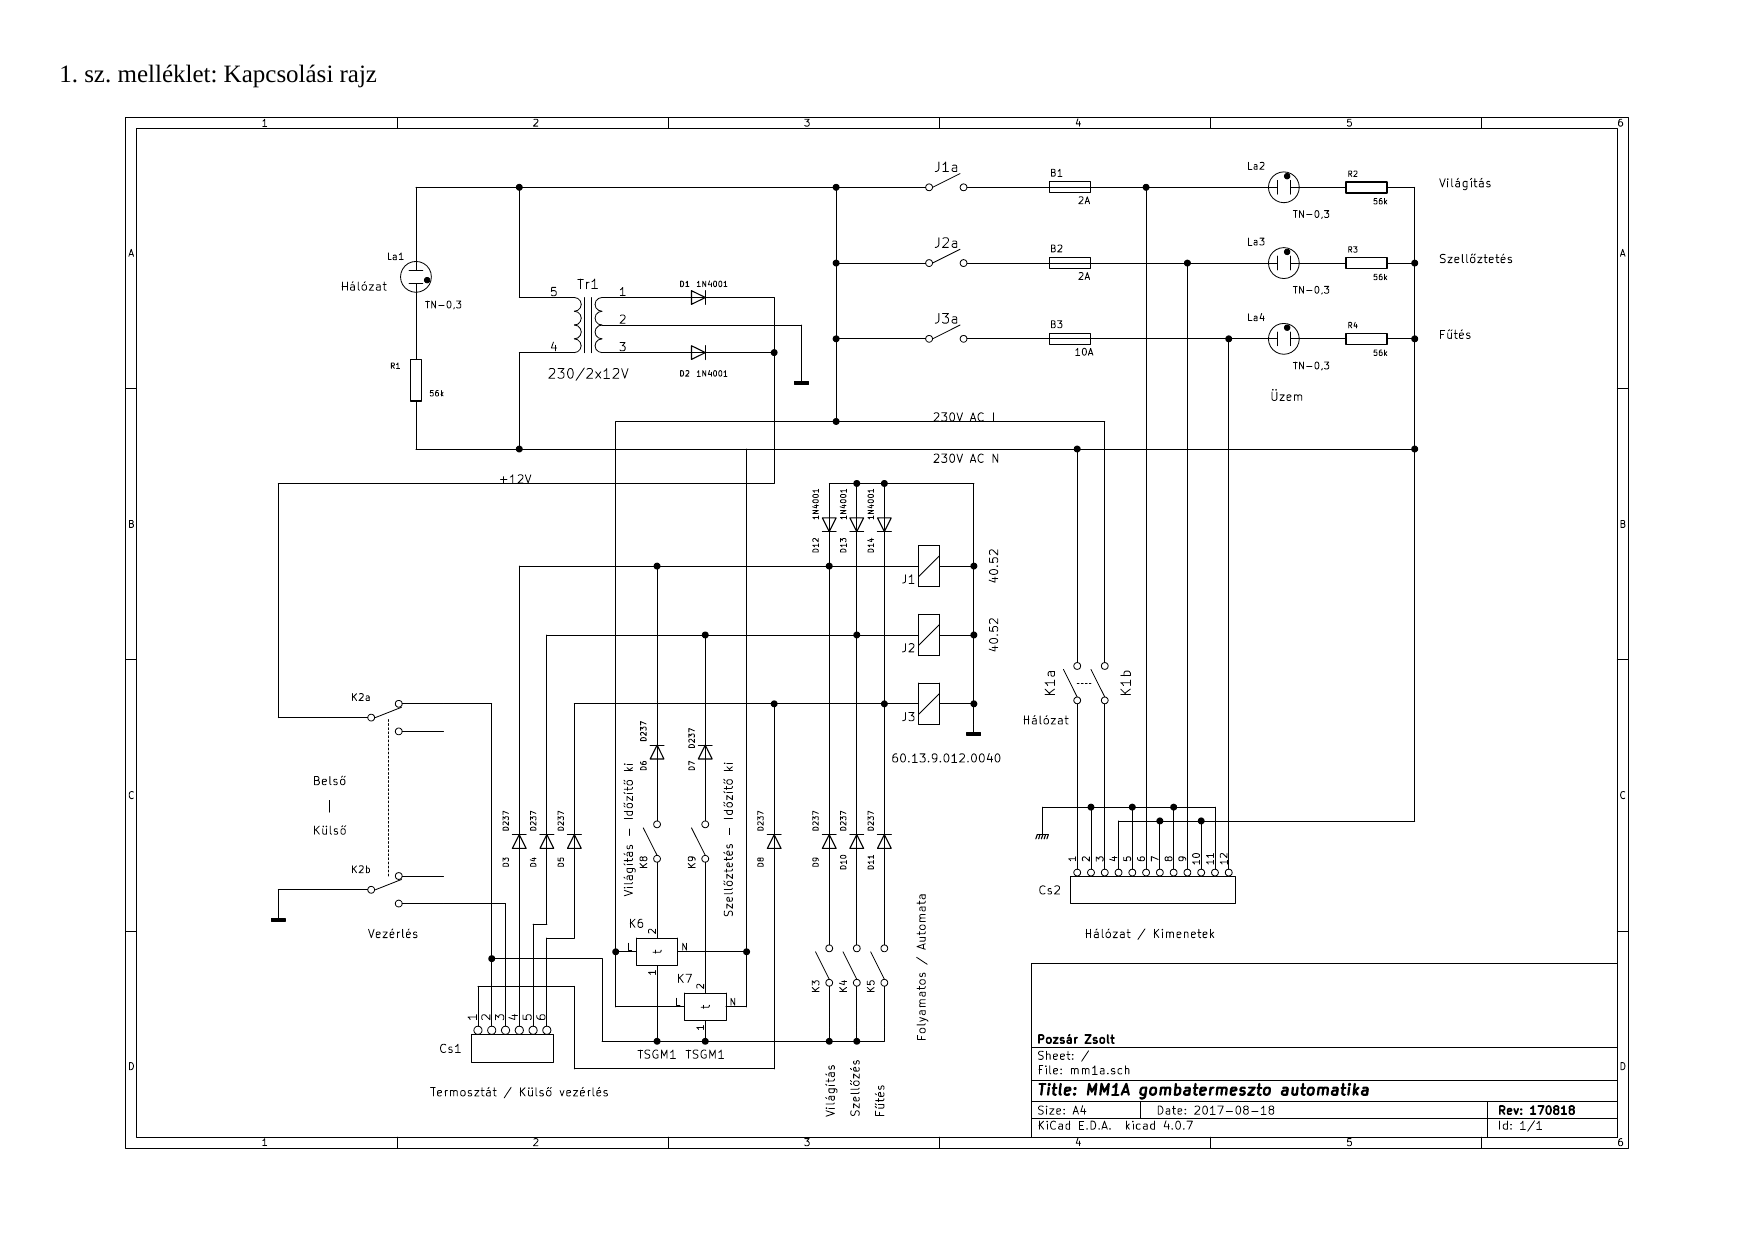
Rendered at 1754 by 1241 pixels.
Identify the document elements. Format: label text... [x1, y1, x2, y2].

text 1. sz. melléklet: Kapcsolási rajz [59, 59, 1695, 88]
